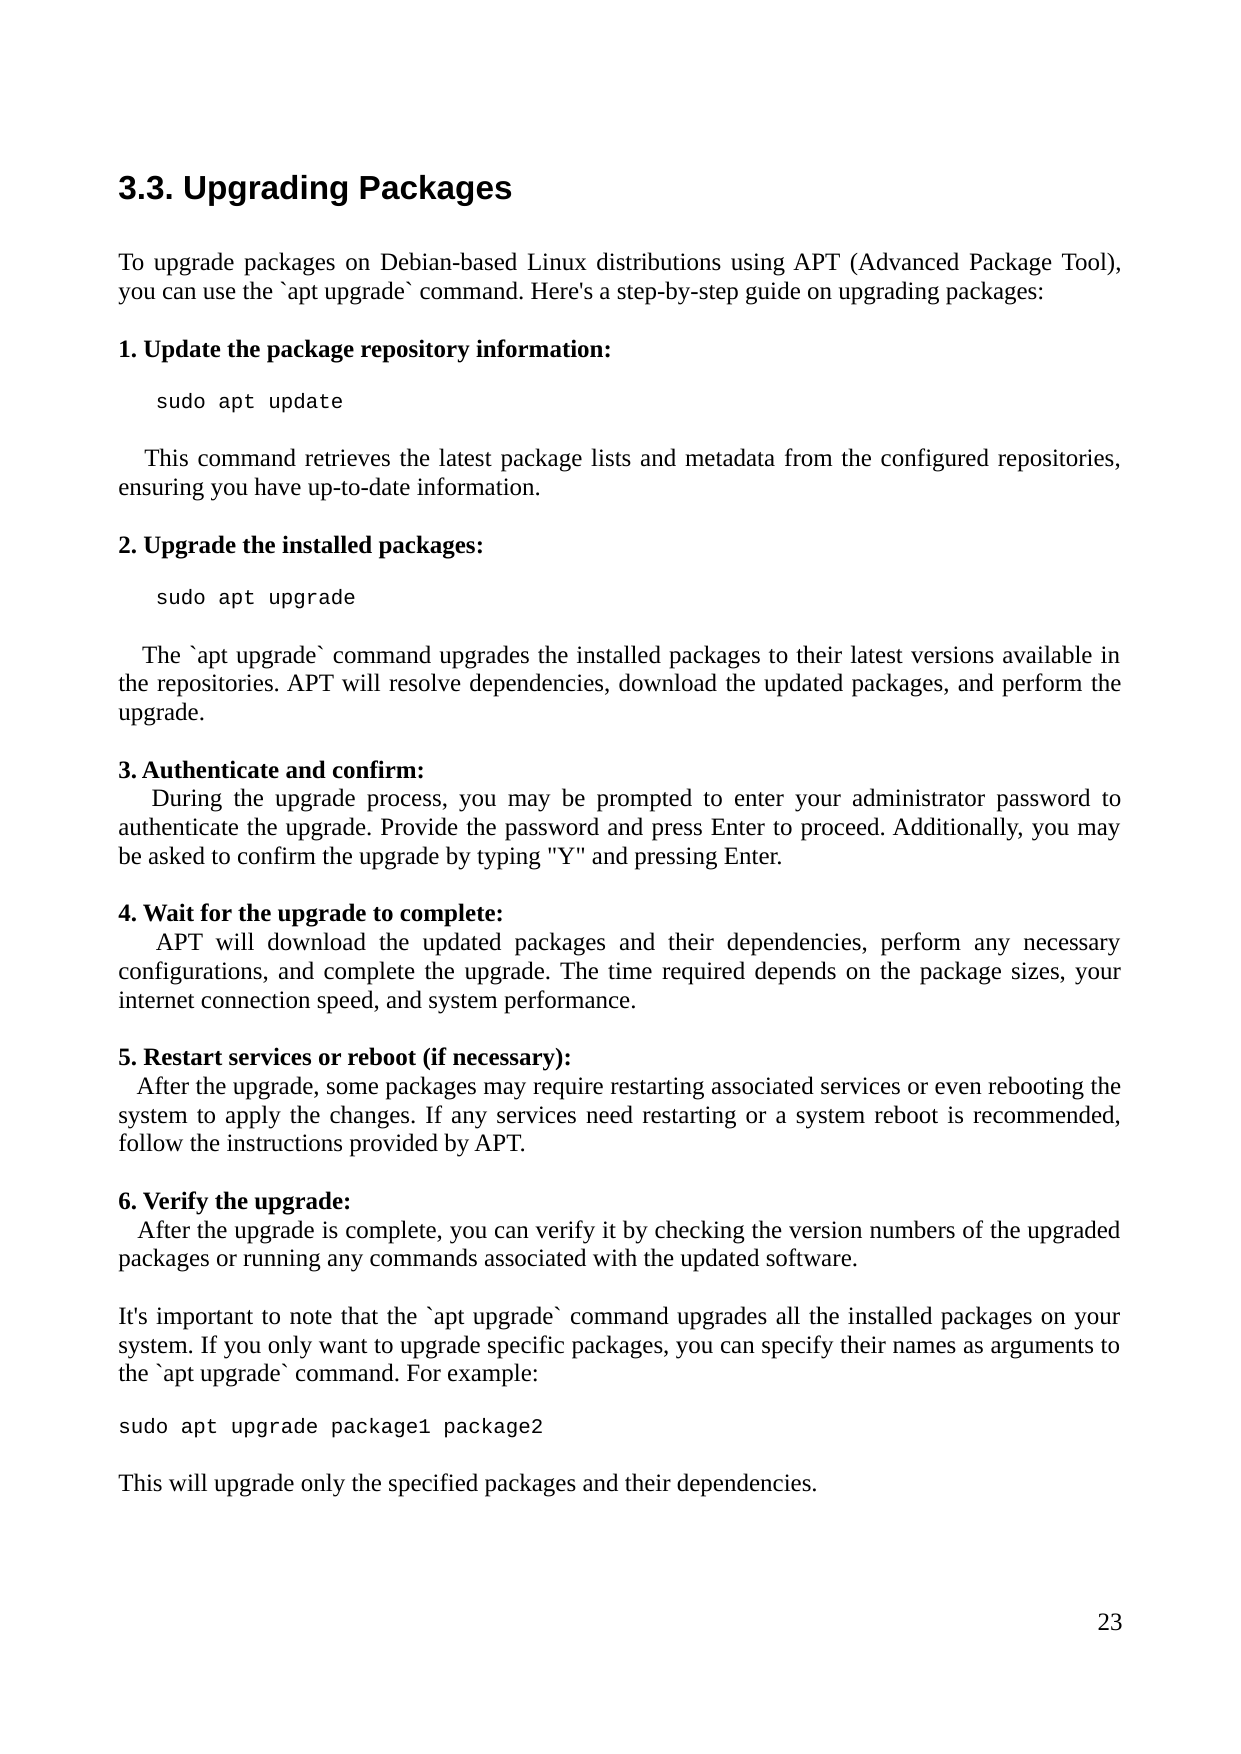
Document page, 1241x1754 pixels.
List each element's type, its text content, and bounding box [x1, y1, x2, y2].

subtitle 3.3. Upgrading Packages [118, 168, 1122, 206]
text During the upgrade process, you may be prompted to enter your administrator password to authenticate the upgrade. Provide the password and press Enter to proceed. Additionally, you may be asked to confirm the upgrade by typing "Y" and pressing Enter. [118, 783, 1122, 870]
text sudo apt upgrade package1 package2 [118, 1416, 1122, 1439]
text To upgrade packages on Debian-based Linux distributions using APT (Advanced Package Tool), you can use the `apt upgrade` command. Here's a step-by-step guide on upgrading packages: [118, 247, 1122, 305]
text The `apt upgrade` command upgrades the installed packages to their latest versions available in the repositories. APT will resolve dependencies, download the updated packages, and perform the upgrade. [118, 640, 1122, 726]
text sudo apt update [118, 391, 1122, 415]
text 3. Authenticate and confirm: [118, 755, 1122, 783]
text This will upgrade only the specified packages and their dependencies. [118, 1468, 1122, 1497]
text After the upgrade is complete, you can verify it by checking the version numbers of the upgraded packages or running any commands associated with the updated software. [118, 1215, 1122, 1272]
text It's important to note that the `apt upgrade` command upgrades all the installed packages on your system. If you only want to upgrade specific packages, you can specify their names as arguments to the `apt upgrade` command. For example: [118, 1301, 1122, 1387]
text 6. Verify the upgrade: [118, 1186, 1122, 1215]
text 4. Wait for the upgrade to complete: [118, 898, 1122, 927]
text 1. Update the package repository information: [118, 334, 1122, 362]
text 5. Restart services or reboot (if necessary): [118, 1042, 1122, 1071]
text After the upgrade, some packages may require restarting associated services or even rebooting the system to apply the changes. If any services need restarting or a system reboot is recommended, follow the instructions provided by APT. [118, 1071, 1122, 1157]
text 2. Upgrade the installed packages: [118, 530, 1122, 558]
text sudo apt upgrade [118, 587, 1122, 611]
text APT will download the updated packages and their dependencies, perform any necessary configurations, and complete the upgrade. The time required depends on the package sizes, your internet connection speed, and system performance. [118, 927, 1122, 1013]
text This command retrieves the latest package lists and metadata from the configured repositories, ensuring you have up-to-date information. [118, 443, 1122, 501]
